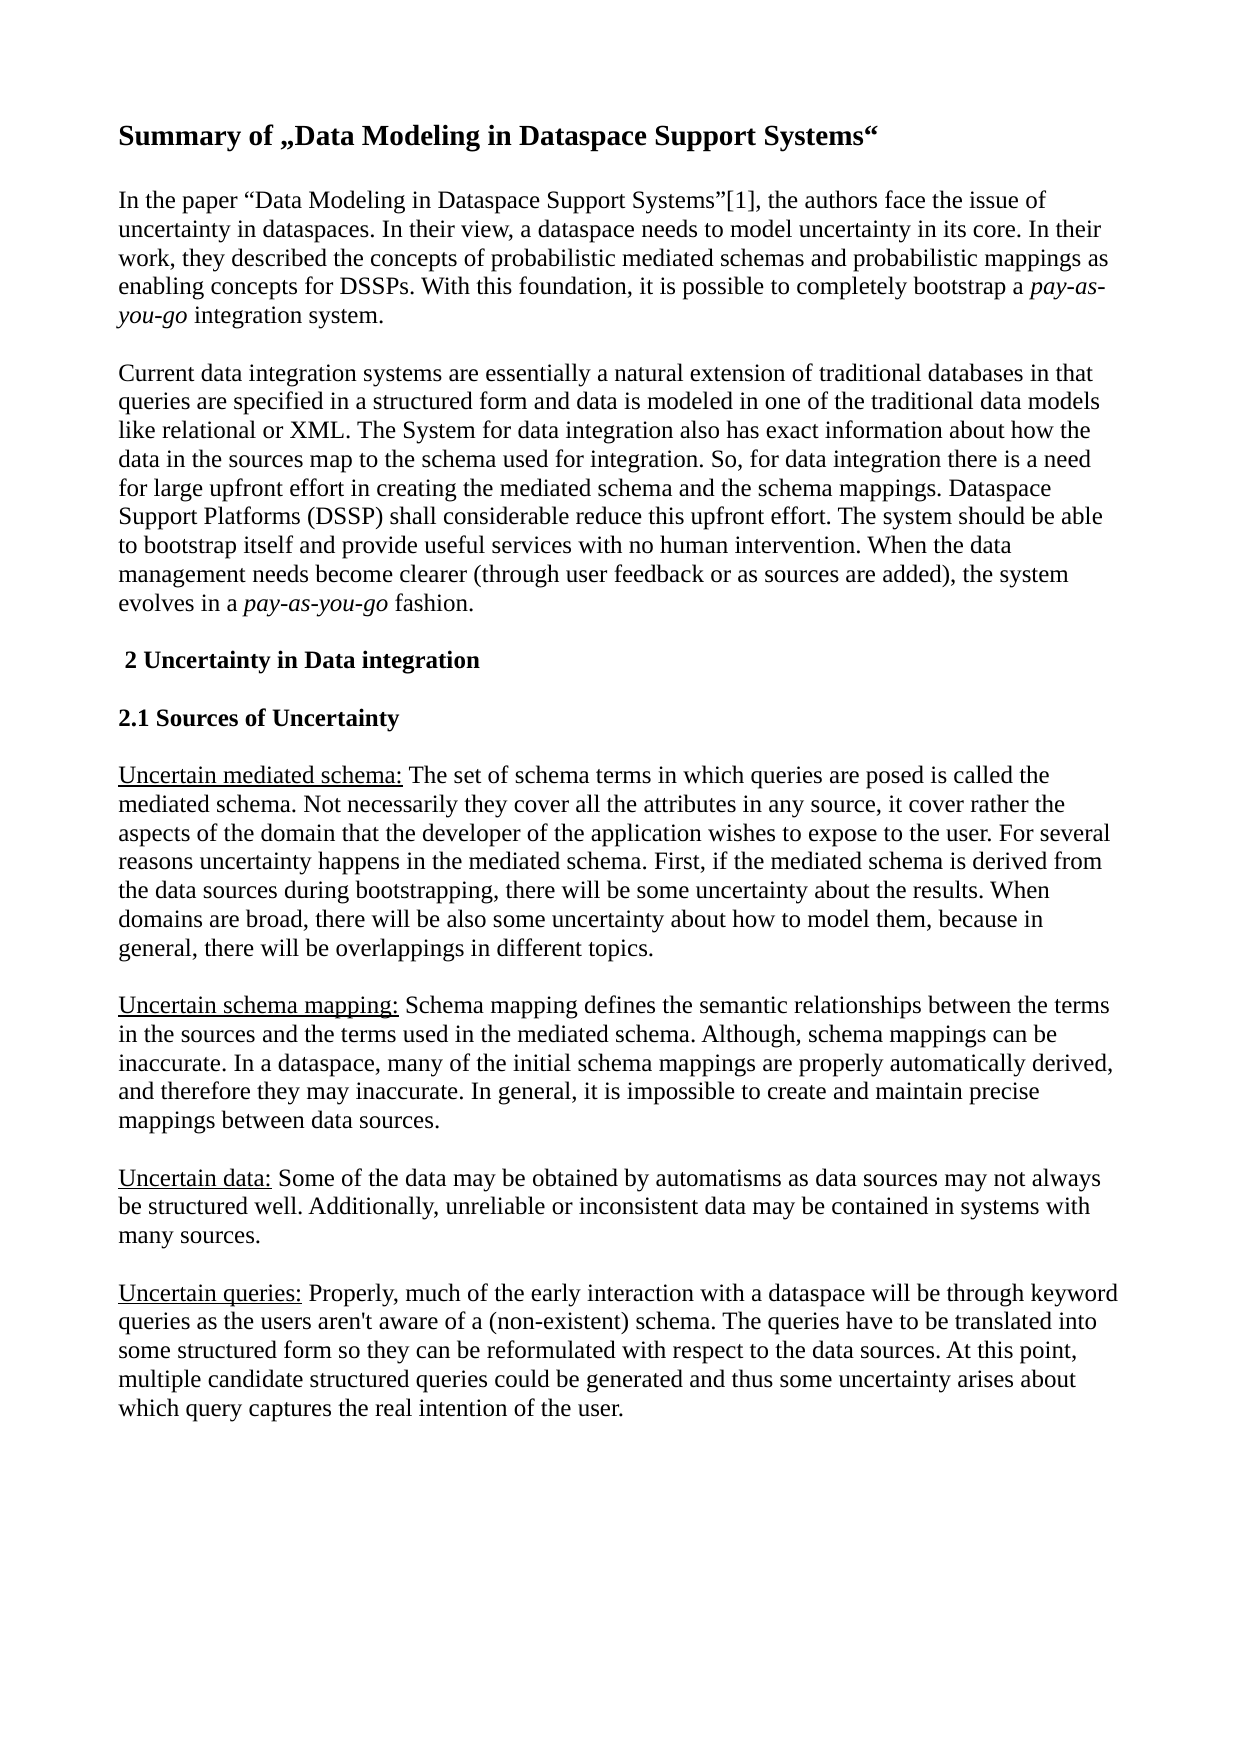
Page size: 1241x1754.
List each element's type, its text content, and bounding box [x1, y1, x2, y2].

text In the paper “Data Modeling in Dataspace Support Systems”[1], the authors face the issue of uncertainty in dataspaces. In their view, a dataspace needs to model uncertainty in its core. In their work, they described the concepts of probabilistic mediated schemas and probabilistic mappings as enabling concepts for DSSPs. With this foundation, it is possible to completely bootstrap a pay-as-you-go integration system. [118, 185, 1122, 329]
text 2.1 Sources of Uncertainty [118, 703, 1122, 731]
text Summary of „Data Modeling in Dataspace Support Systems“ [118, 118, 1122, 152]
text Uncertain data: Some of the data may be obtained by automatisms as data sources may not always be structured well. Additionally, unreliable or inconsistent data may be contained in systems with many sources. [118, 1163, 1122, 1249]
text Uncertain queries: Properly, much of the early interaction with a dataspace will be through keyword queries as the users aren't aware of a (non-existent) schema. The queries have to be translated into some structured form so they can be reformulated with respect to the data sources. At this point, multiple candidate structured queries could be generated and thus some uncertainty arises about which query captures the real intention of the user. [118, 1278, 1122, 1421]
text Current data integration systems are essentially a natural extension of traditional databases in that queries are specified in a structured form and data is modeled in one of the traditional data models like relational or XML. The System for data integration also has exact information about how the data in the sources map to the schema used for integration. So, for data integration there is a need for large upfront effort in creating the mediated schema and the schema mappings. Dataspace Support Platforms (DSSP) shall considerable reduce this upfront effort. The system should be able to bootstrap itself and provide useful services with no human intervention. When the data management needs become clearer (through user feedback or as sources are added), the system evolves in a pay-as-you-go fashion. [118, 358, 1122, 616]
text Uncertain mediated schema: The set of schema terms in which queries are posed is called the mediated schema. Not necessarily they cover all the attributes in any source, it cover rather the aspects of the domain that the developer of the application wishes to expose to the user. For several reasons uncertainty happens in the mediated schema. First, if the mediated schema is derived from the data sources during bootstrapping, there will be some uncertainty about the results. When domains are broad, there will be also some uncertainty about how to model them, because in general, there will be overlappings in different topics. [118, 760, 1122, 961]
text 2 Uncertainty in Data integration [118, 645, 1122, 674]
text Uncertain schema mapping: Schema mapping defines the semantic relationships between the terms in the sources and the terms used in the mediated schema. Although, schema mappings can be inaccurate. In a dataspace, many of the initial schema mappings are properly automatically derived, and therefore they may inaccurate. In general, it is impossible to create and maintain precise mappings between data sources. [118, 990, 1122, 1134]
